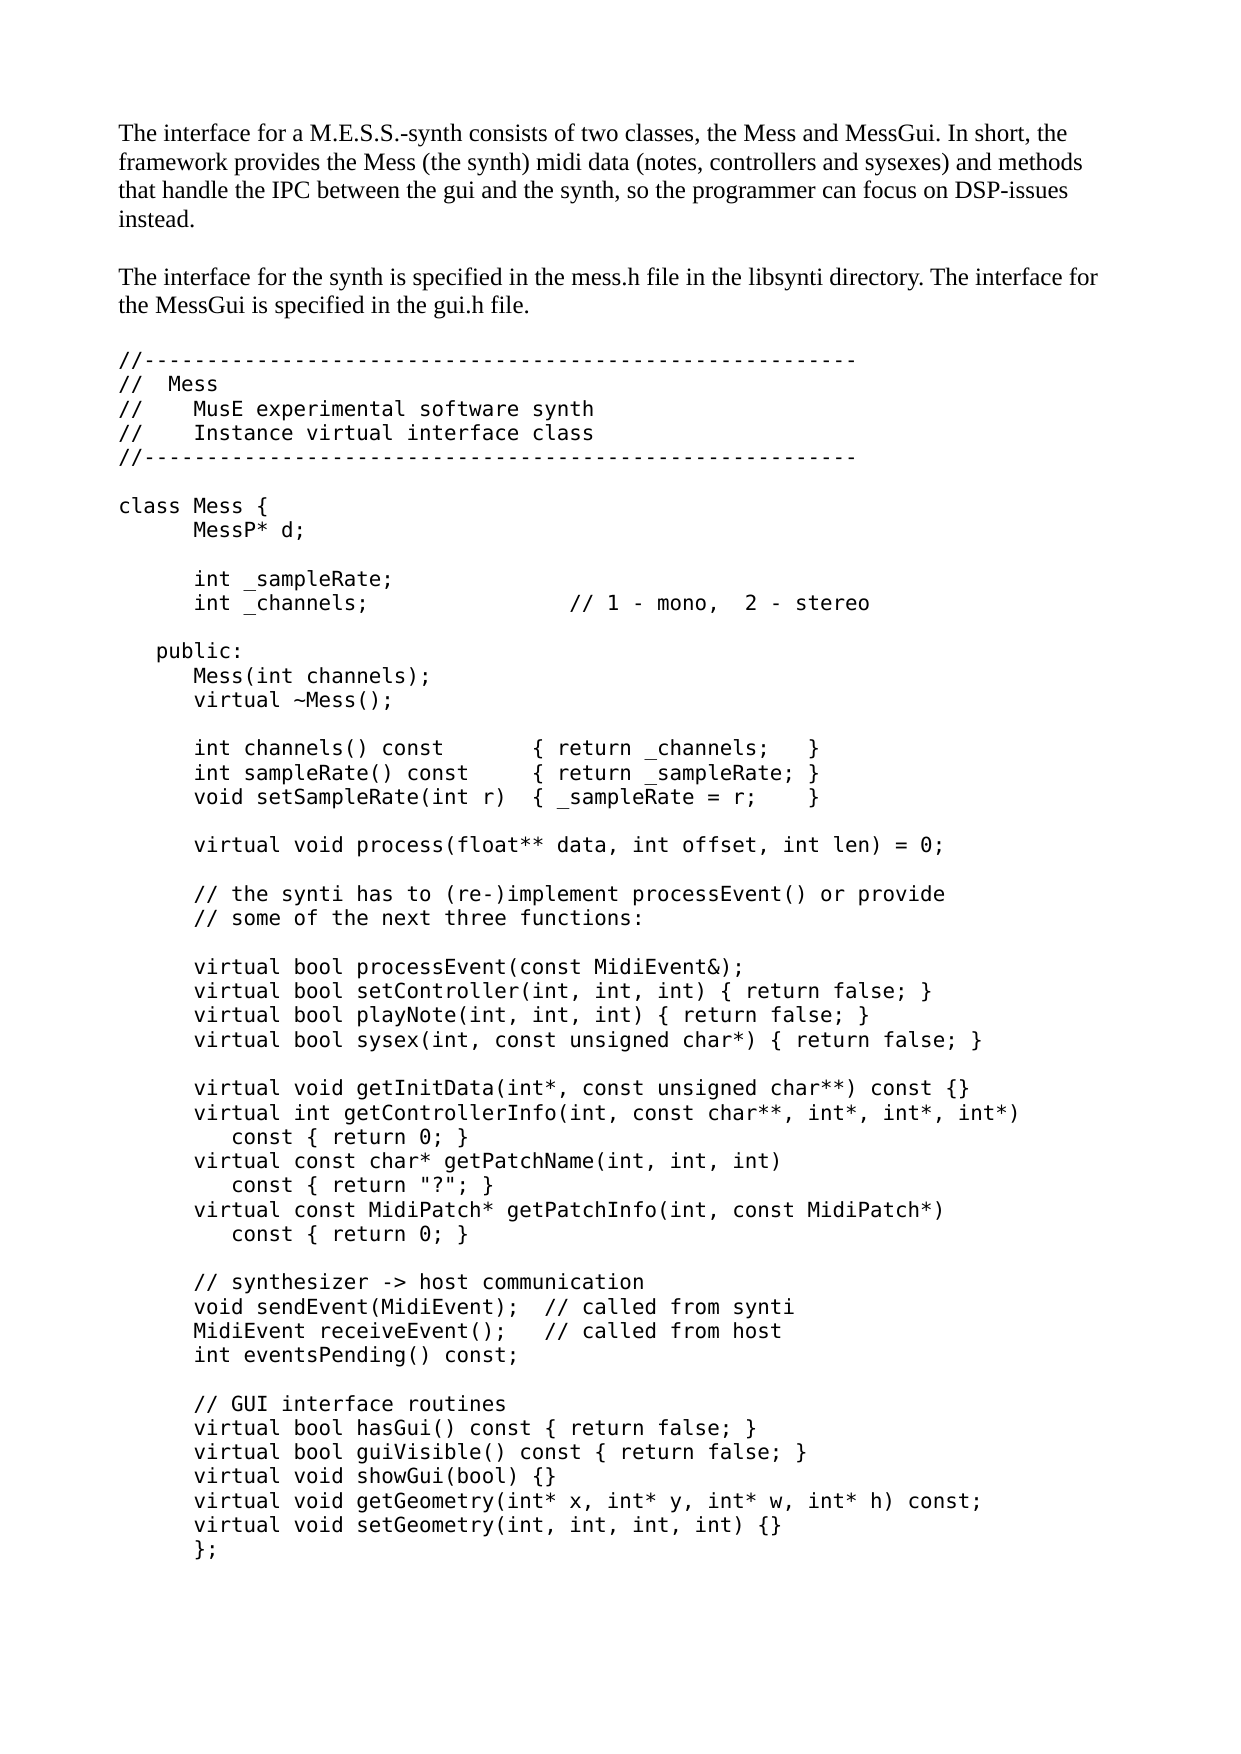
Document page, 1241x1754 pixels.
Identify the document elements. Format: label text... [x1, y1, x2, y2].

text // synthesizer -> host communication [118, 1270, 1122, 1295]
text The interface for the synth is specified in the mess.h file in the libsynti directory. The interface for the MessGui is specified in the gui.h file. [118, 262, 1122, 319]
text virtual void getGeometry(int* x, int* y, int* w, int* h) const; [118, 1489, 1122, 1513]
text virtual int getControllerInfo(int, const char**, int*, int*, int*) [118, 1101, 1122, 1125]
text class Mess { [118, 494, 1122, 518]
text MidiEvent receiveEvent(); // called from host [118, 1319, 1122, 1343]
text virtual bool setController(int, int, int) { return false; } [118, 979, 1122, 1003]
text //--------------------------------------------------------- [118, 348, 1122, 372]
text // some of the next three functions: [118, 906, 1122, 931]
text // the synti has to (re-)implement processEvent() or provide [118, 882, 1122, 906]
text virtual const char* getPatchName(int, int, int) [118, 1149, 1122, 1173]
text void sendEvent(MidiEvent); // called from synti [118, 1295, 1122, 1319]
text virtual bool hasGui() const { return false; } [118, 1416, 1122, 1440]
text const { return 0; } [118, 1125, 1122, 1149]
text int channels() const { return _channels; } [118, 736, 1122, 761]
text virtual bool processEvent(const MidiEvent&); [118, 955, 1122, 979]
text int eventsPending() const; [118, 1343, 1122, 1367]
text MessP* d; [118, 518, 1122, 542]
text const { return "?"; } [118, 1173, 1122, 1198]
text virtual void process(float** data, int offset, int len) = 0; [118, 833, 1122, 858]
text Mess(int channels); [118, 664, 1122, 688]
text virtual const MidiPatch* getPatchInfo(int, const MidiPatch*) [118, 1198, 1122, 1222]
text }; [118, 1537, 1122, 1562]
text public: [118, 639, 1122, 664]
text //--------------------------------------------------------- [118, 445, 1122, 469]
text The interface for a M.E.S.S.-synth consists of two classes, the Mess and MessGui. In short, the framework provides the Mess (the synth) midi data (notes, controllers and sysexes) and methods that handle the IPC between the gui and the synth, so the programmer can focus on DSP-issues instead. [118, 118, 1122, 233]
text int _sampleRate; [118, 567, 1122, 591]
text int sampleRate() const { return _sampleRate; } [118, 761, 1122, 785]
text // MusE experimental software synth [118, 397, 1122, 421]
text virtual void getInitData(int*, const unsigned char**) const {} [118, 1076, 1122, 1101]
text // GUI interface routines [118, 1392, 1122, 1416]
text virtual void showGui(bool) {} [118, 1464, 1122, 1489]
text virtual bool playNote(int, int, int) { return false; } [118, 1003, 1122, 1028]
text void setSampleRate(int r) { _sampleRate = r; } [118, 785, 1122, 809]
text // Mess [118, 372, 1122, 397]
text virtual bool sysex(int, const unsigned char*) { return false; } [118, 1028, 1122, 1052]
text virtual ~Mess(); [118, 688, 1122, 712]
text // Instance virtual interface class [118, 421, 1122, 445]
text virtual void setGeometry(int, int, int, int) {} [118, 1513, 1122, 1537]
text const { return 0; } [118, 1222, 1122, 1246]
text virtual bool guiVisible() const { return false; } [118, 1440, 1122, 1464]
text int _channels; // 1 - mono, 2 - stereo [118, 591, 1122, 615]
